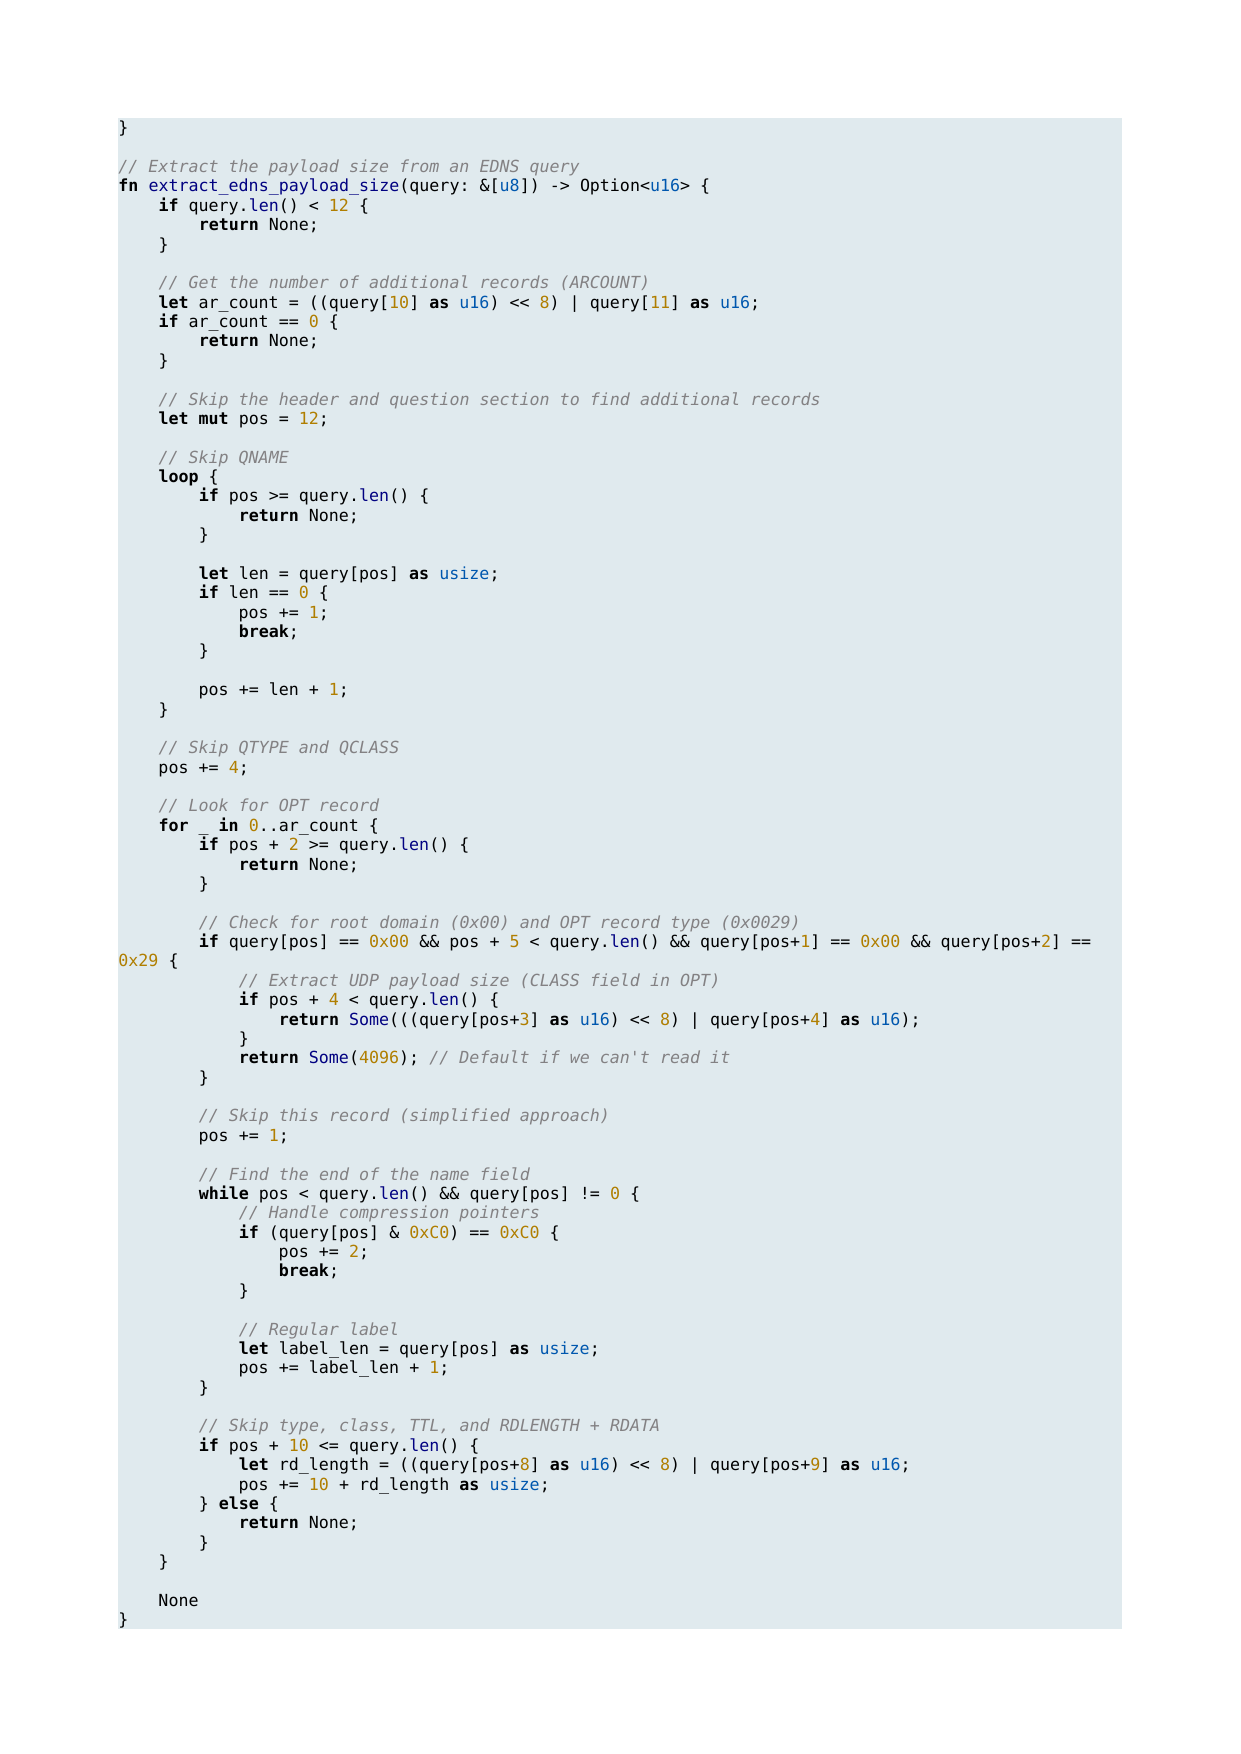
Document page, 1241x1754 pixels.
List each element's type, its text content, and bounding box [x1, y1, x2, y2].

text return None; [118, 215, 1122, 234]
text // Extract UDP payload size (CLASS field in OPT) [118, 971, 1122, 990]
text while pos < query.len() && query[pos] != 0 { [118, 1184, 1122, 1203]
text if pos + 4 < query.len() { [118, 990, 1122, 1009]
text return None; [118, 331, 1122, 351]
text if query[pos] == 0x00 && pos + 5 < query.len() && query[pos+1] == 0x00 && query[pos+2] == 0x29 { [118, 932, 1122, 971]
text pos += label_len + 1; [118, 1358, 1122, 1377]
text } [118, 1610, 1122, 1629]
text let label_len = query[pos] as usize; [118, 1339, 1122, 1358]
text return None; [118, 1513, 1122, 1532]
text } [118, 874, 1122, 893]
text pos += 1; [118, 602, 1122, 622]
text return Some(((query[pos+3] as u16) << 8) | query[pos+4] as u16); [118, 1009, 1122, 1029]
text } [118, 1281, 1122, 1300]
text if pos + 10 <= query.len() { [118, 1436, 1122, 1455]
text // Handle compression pointers [118, 1203, 1122, 1222]
text return None; [118, 506, 1122, 525]
text // Find the end of the name field [118, 1164, 1122, 1184]
text pos += 4; [118, 757, 1122, 777]
text } [118, 1377, 1122, 1397]
text } [118, 699, 1122, 719]
text // Skip the header and question section to find additional records [118, 389, 1122, 409]
text pos += len + 1; [118, 680, 1122, 699]
text // Skip type, class, TTL, and RDLENGTH + RDATA [118, 1416, 1122, 1436]
text if query.len() < 12 { [118, 196, 1122, 215]
text let ar_count = ((query[10] as u16) << 8) | query[11] as u16; [118, 292, 1122, 312]
text } [118, 1067, 1122, 1087]
text pos += 2; [118, 1242, 1122, 1261]
text } [118, 1532, 1122, 1552]
text let len = query[pos] as usize; [118, 564, 1122, 583]
text fn extract_edns_payload_size(query: &[u8]) -> Option<u16> { [118, 176, 1122, 196]
text break; [118, 1261, 1122, 1281]
text break; [118, 622, 1122, 641]
text // Skip QTYPE and QCLASS [118, 738, 1122, 757]
text return Some(4096); // Default if we can't read it [118, 1048, 1122, 1067]
text // Get the number of additional records (ARCOUNT) [118, 273, 1122, 292]
text None [118, 1591, 1122, 1610]
text } else { [118, 1494, 1122, 1513]
text } [118, 118, 1122, 137]
text if (query[pos] & 0xC0) == 0xC0 { [118, 1222, 1122, 1242]
text pos += 10 + rd_length as usize; [118, 1474, 1122, 1494]
text if pos >= query.len() { [118, 486, 1122, 506]
text return None; [118, 854, 1122, 874]
text // Skip QNAME [118, 447, 1122, 467]
text } [118, 525, 1122, 544]
text // Extract the payload size from an EDNS query [118, 157, 1122, 176]
text loop { [118, 467, 1122, 486]
text // Check for root domain (0x00) and OPT record type (0x0029) [118, 912, 1122, 932]
text // Regular label [118, 1319, 1122, 1339]
text let mut pos = 12; [118, 409, 1122, 428]
text if pos + 2 >= query.len() { [118, 835, 1122, 854]
text if len == 0 { [118, 583, 1122, 602]
text // Look for OPT record [118, 796, 1122, 816]
text } [118, 234, 1122, 254]
text pos += 1; [118, 1126, 1122, 1145]
text if ar_count == 0 { [118, 312, 1122, 331]
text let rd_length = ((query[pos+8] as u16) << 8) | query[pos+9] as u16; [118, 1455, 1122, 1474]
text } [118, 1029, 1122, 1048]
text } [118, 641, 1122, 661]
text // Skip this record (simplified approach) [118, 1106, 1122, 1126]
text } [118, 351, 1122, 370]
text for _ in 0..ar_count { [118, 816, 1122, 835]
text } [118, 1552, 1122, 1571]
